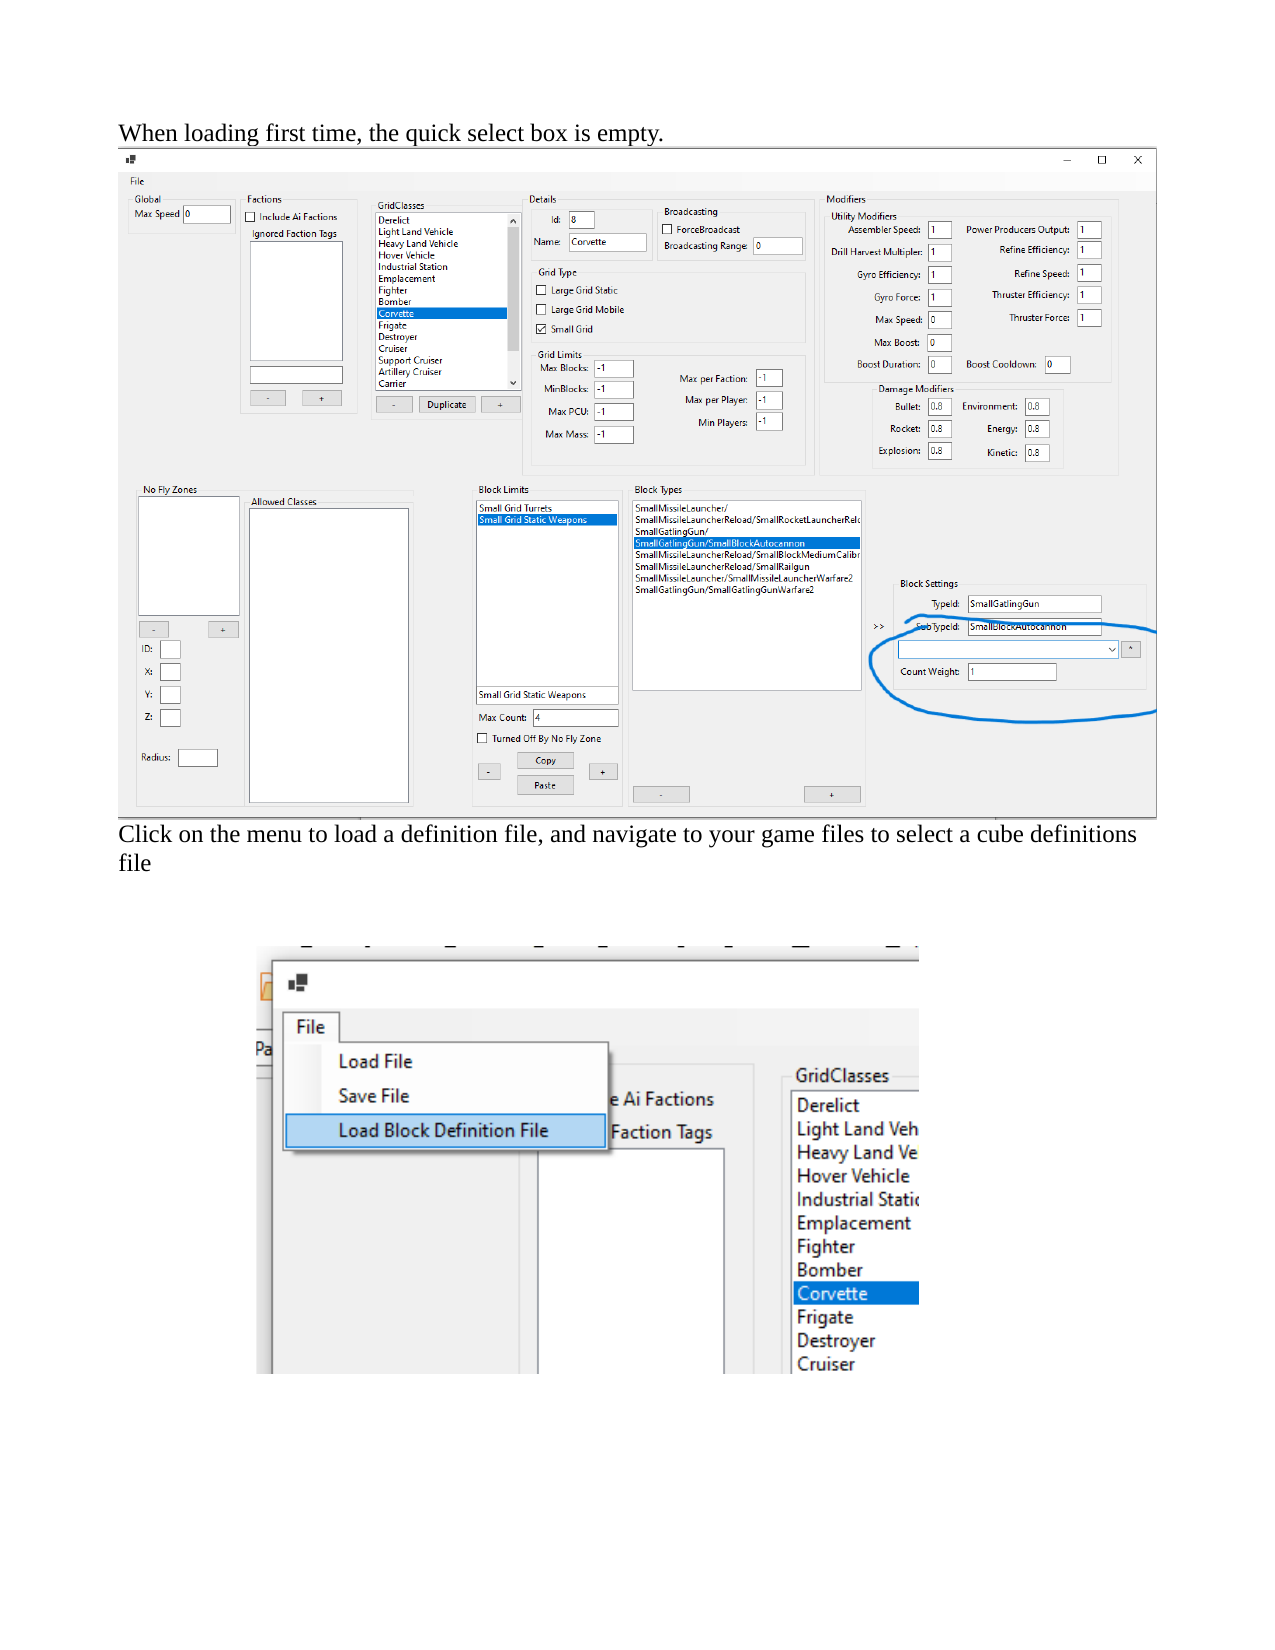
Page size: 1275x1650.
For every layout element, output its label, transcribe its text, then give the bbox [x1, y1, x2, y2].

picture [256, 946, 919, 1374]
picture [118, 146, 1157, 820]
text When loading first time, the quick select box is empty. [118, 118, 1157, 146]
text Click on the menu to load a definition file, and navigate to your game files to select a cube definitions file [118, 820, 1157, 877]
